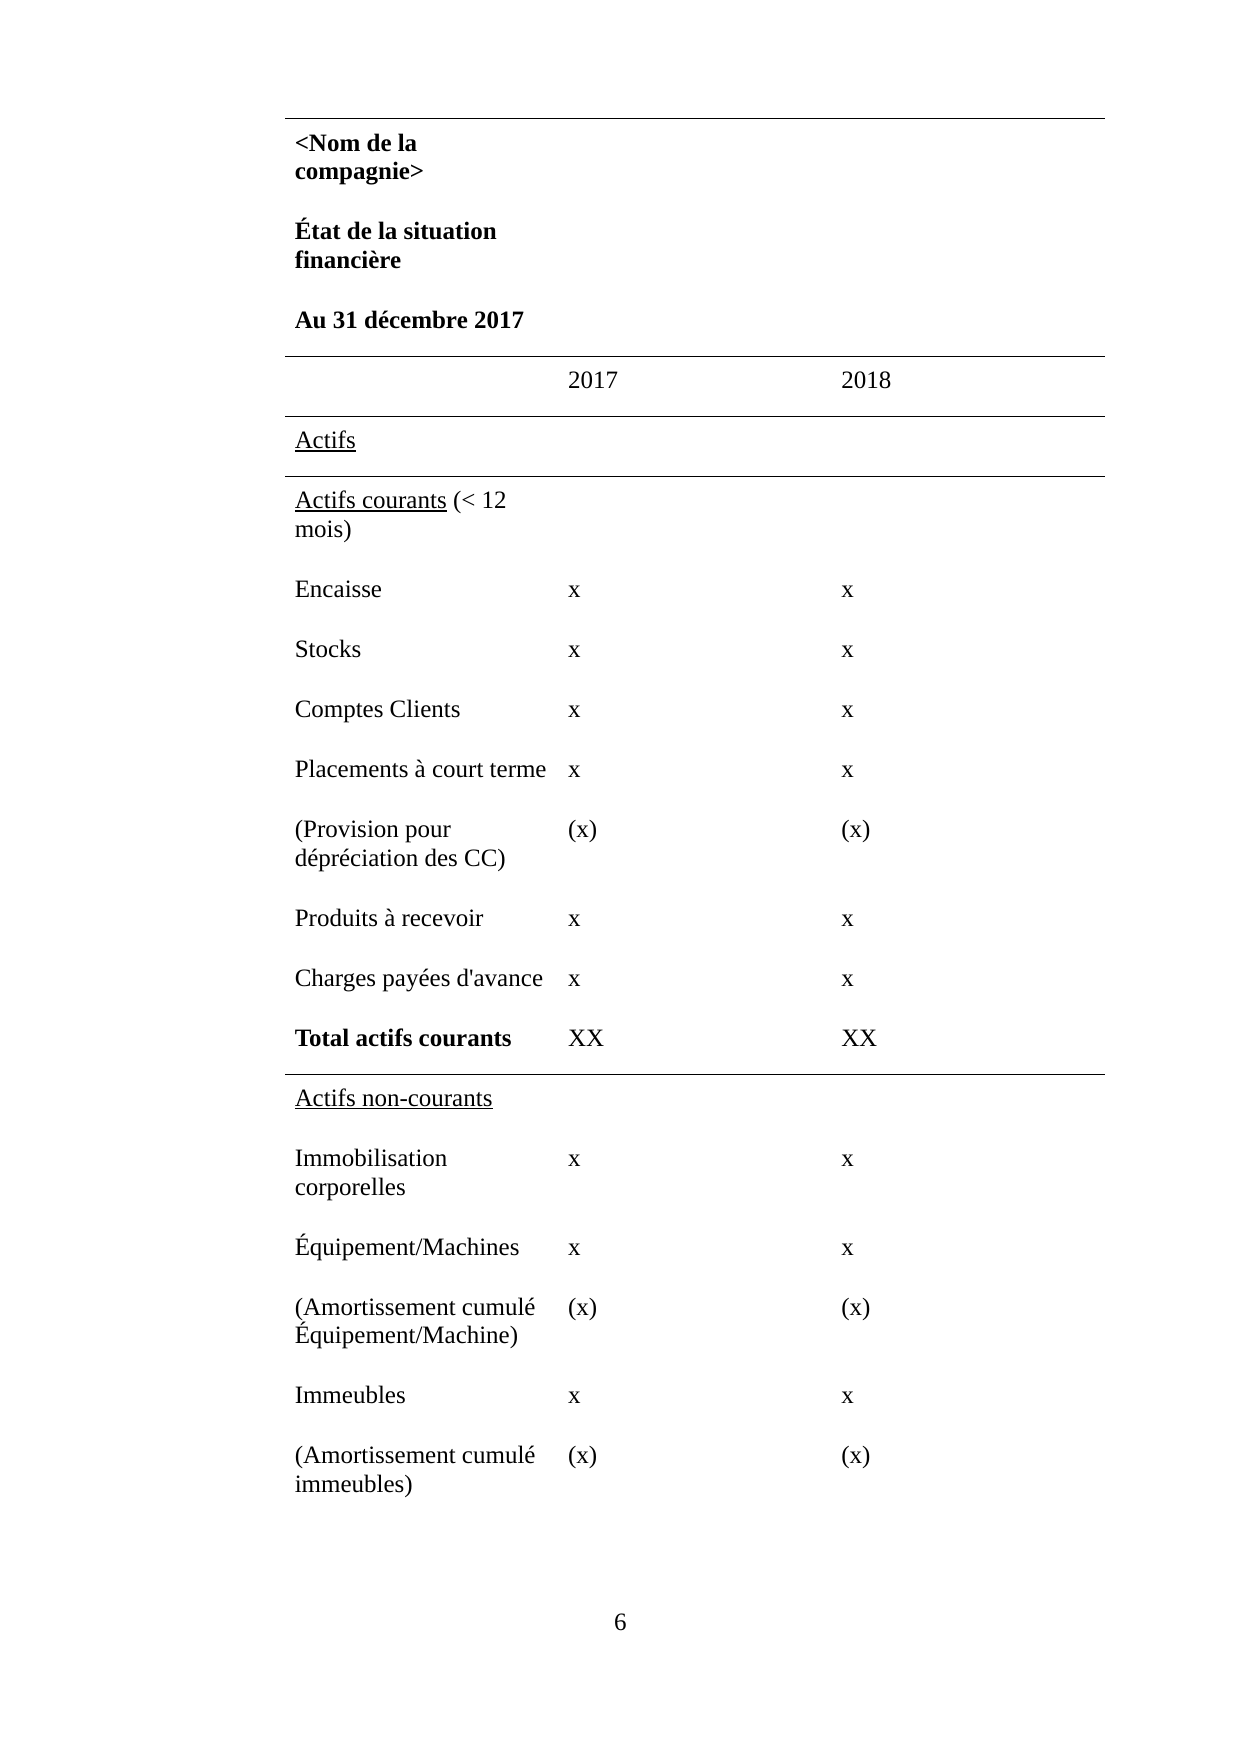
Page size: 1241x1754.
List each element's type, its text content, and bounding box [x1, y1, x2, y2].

table_cell (x) [832, 1283, 1105, 1371]
table_cell Actifs courants (< 12 mois) [285, 477, 558, 565]
table_cell x [832, 954, 1105, 1013]
table_cell Charges payées d'avance [285, 954, 558, 1013]
table_cell (x) [559, 805, 832, 893]
table_cell x [559, 1371, 832, 1431]
table_header <Nom de la compagnie> [285, 119, 558, 207]
table_cell [285, 357, 558, 416]
table_cell x [559, 1134, 832, 1222]
table_cell XX [559, 1014, 832, 1073]
table_cell Immobilisation corporelles [285, 1134, 558, 1222]
table_cell x [559, 565, 832, 625]
table_cell x [832, 1134, 1105, 1222]
table_cell x [832, 1371, 1105, 1431]
table_cell [559, 207, 832, 296]
table_cell XX [832, 1014, 1105, 1073]
table_cell [559, 296, 832, 356]
table_cell Placements à court terme [285, 745, 558, 805]
table_header [832, 119, 1105, 207]
table_cell (x) [559, 1283, 832, 1371]
table_cell Actifs [285, 417, 558, 476]
table_cell x [559, 894, 832, 953]
table_cell Équipement/Machines [285, 1223, 558, 1282]
table_cell x [559, 745, 832, 805]
table_cell [832, 296, 1105, 356]
table_cell (x) [832, 1431, 1105, 1520]
table_cell (x) [832, 805, 1105, 893]
table_cell x [832, 745, 1105, 805]
table_cell Au 31 décembre 2017 [285, 296, 558, 356]
table_cell 2017 [559, 357, 832, 416]
table_cell [559, 477, 832, 565]
table_cell x [559, 685, 832, 745]
table_cell Immeubles [285, 1371, 558, 1431]
table_cell Produits à recevoir [285, 894, 558, 953]
table_cell Encaisse [285, 565, 558, 625]
table_header [559, 119, 832, 207]
table_cell Stocks [285, 625, 558, 685]
table_cell x [832, 685, 1105, 745]
table_cell x [832, 565, 1105, 625]
table_cell x [832, 1223, 1105, 1282]
table_cell (x) [559, 1431, 832, 1520]
table_cell (Amortissement cumulé Équipement/Machine) [285, 1283, 558, 1371]
table_cell [832, 207, 1105, 296]
table_cell x [832, 894, 1105, 953]
table_cell Comptes Clients [285, 685, 558, 745]
table_cell x [832, 625, 1105, 685]
table_cell [559, 417, 832, 476]
table_cell x [559, 954, 832, 1013]
table_cell [832, 1075, 1105, 1134]
table_cell (Amortissement cumulé immeubles) [285, 1431, 558, 1520]
table_cell État de la situation financière [285, 207, 558, 296]
table_cell x [559, 625, 832, 685]
table_cell (Provision pour dépréciation des CC) [285, 805, 558, 893]
table_cell x [559, 1223, 832, 1282]
table_cell Actifs non-courants [285, 1075, 558, 1134]
table_cell [559, 1075, 832, 1134]
table_cell Total actifs courants [285, 1014, 558, 1073]
table_cell [832, 417, 1105, 476]
table_cell [832, 477, 1105, 565]
table_cell 2018 [832, 357, 1105, 416]
